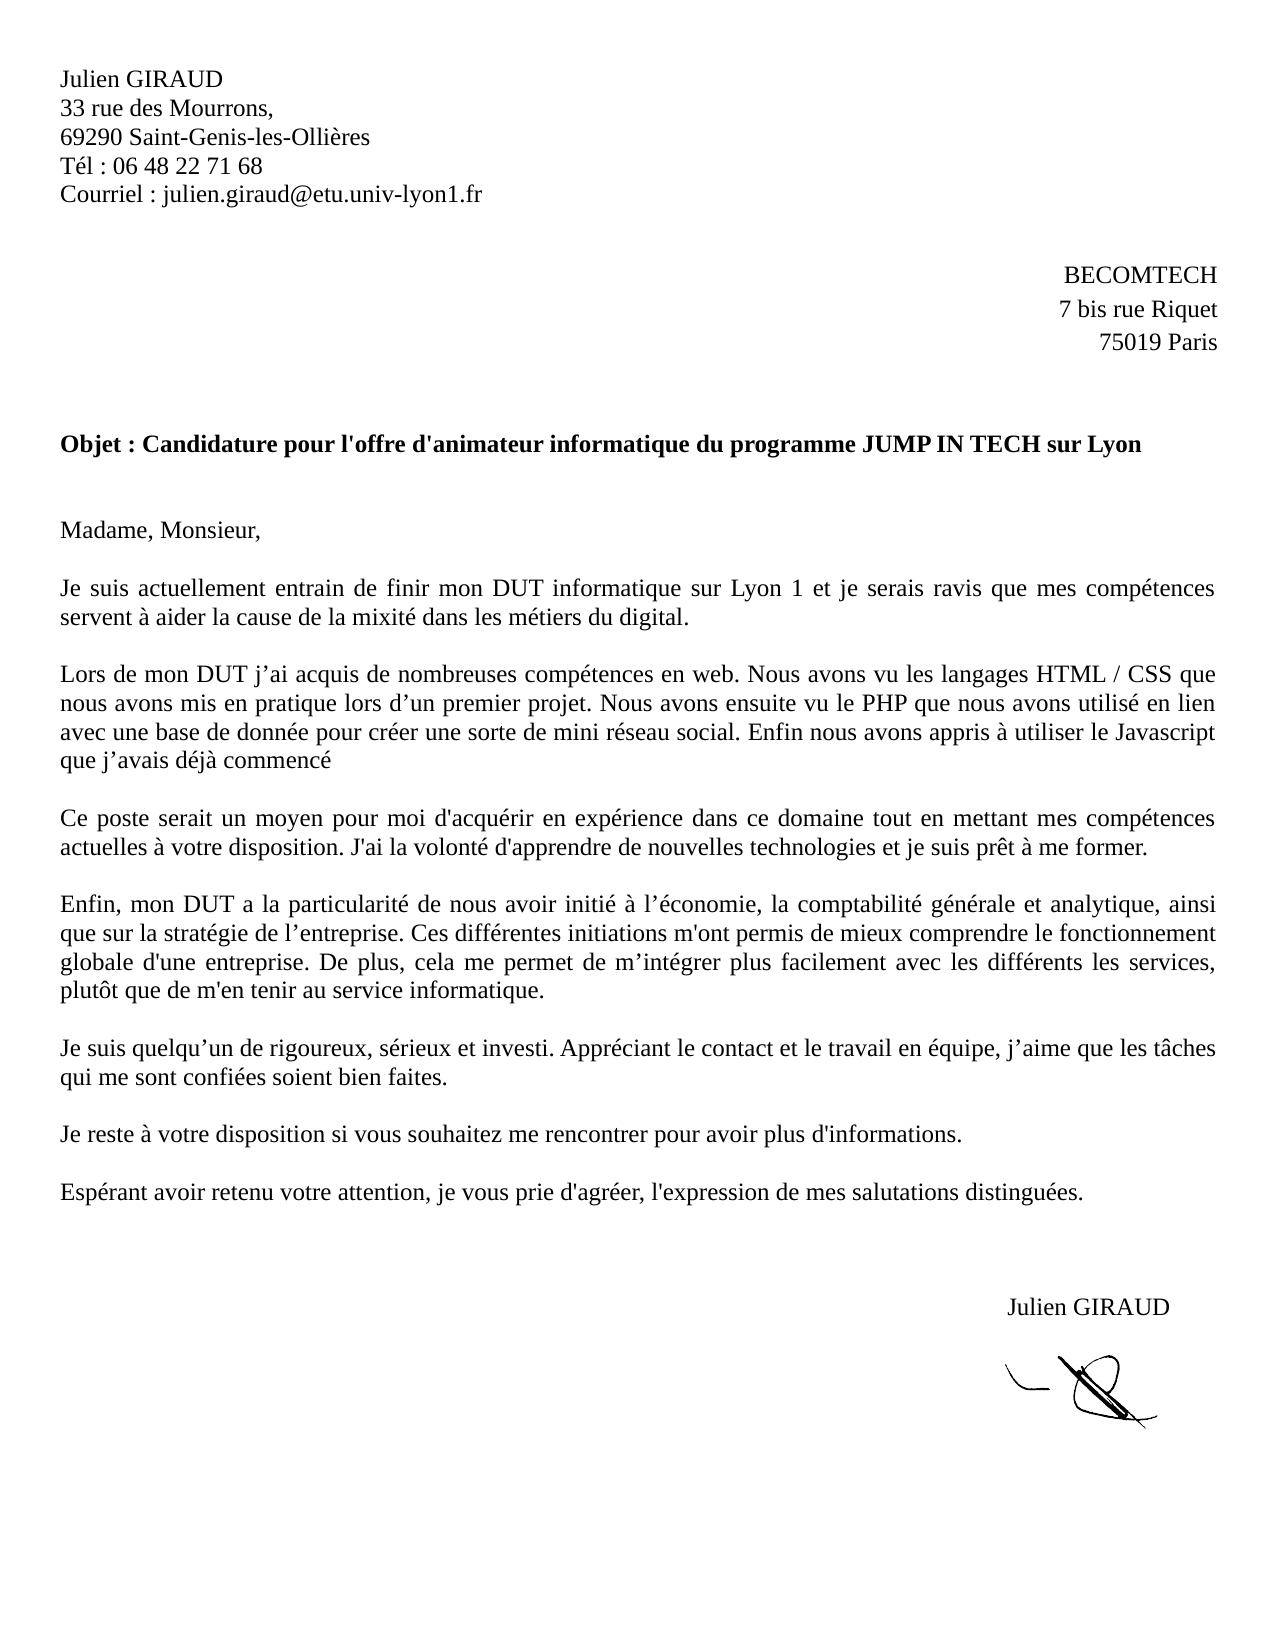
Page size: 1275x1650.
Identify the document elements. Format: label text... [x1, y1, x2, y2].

text Je reste à votre disposition si vous souhaitez me rencontrer pour avoir plus d'informations. [60, 1119, 1217, 1148]
text Je suis actuellement entrain de finir mon DUT informatique sur Lyon 1 et je serais ravis que mes compétences servent à aider la cause de la mixité dans les métiers du digital. [60, 573, 1217, 631]
picture [1005, 1355, 1158, 1429]
text Courriel : julien.giraud@etu.univ-lyon1.fr [60, 179, 1217, 208]
text Madame, Monsieur, [60, 516, 1217, 544]
text Je suis quelqu’un de rigoureux, sérieux et investi. Appréciant le contact et le travail en équipe, j’aime que les tâches qui me sont confiées soient bien faites. [60, 1033, 1217, 1091]
text 75019 Paris [60, 327, 1217, 355]
text Objet : Candidature pour l'offre d'animateur informatique du programme JUMP IN TECH sur Lyon [60, 429, 1217, 458]
text Enfin, mon DUT a la particularité de nous avoir initié à l’économie, la comptabilité générale et analytique, ainsi que sur la stratégie de l’entreprise. Ces différentes initiations m'ont permis de mieux comprendre le fonctionnement globale d'une entreprise. De plus, cela me permet de m’intégrer plus facilement avec les différents les services, plutôt que de m'en tenir au service informatique. [60, 889, 1217, 1004]
text Tél : 06 48 22 71 68 [60, 151, 1217, 179]
text 7 bis rue Riquet [60, 294, 1217, 322]
text BECOMTECH [60, 261, 1217, 289]
text Ce poste serait un moyen pour moi d'acquérir en expérience dans ce domaine tout en mettant mes compétences actuelles à votre disposition. J'ai la volonté d'apprendre de nouvelles technologies et je suis prêt à me former. [60, 803, 1217, 861]
text 33 rue des Mourrons, [60, 93, 1217, 122]
text Lors de mon DUT j’ai acquis de nombreuses compétences en web. Nous avons vu les langages HTML / CSS que nous avons mis en pratique lors d’un premier projet. Nous avons ensuite vu le PHP que nous avons utilisé en lien avec une base de donnée pour créer une sorte de mini réseau social. Enfin nous avons appris à utiliser le Javascript que j’avais déjà commencé [60, 659, 1217, 774]
text Julien GIRAUD [60, 1292, 1170, 1321]
text Espérant avoir retenu votre attention, je vous prie d'agréer, l'expression de mes salutations distinguées. [60, 1177, 1217, 1206]
text Julien GIRAUD [60, 64, 1217, 93]
text 69290 Saint-Genis-les-Ollières [60, 122, 1217, 151]
